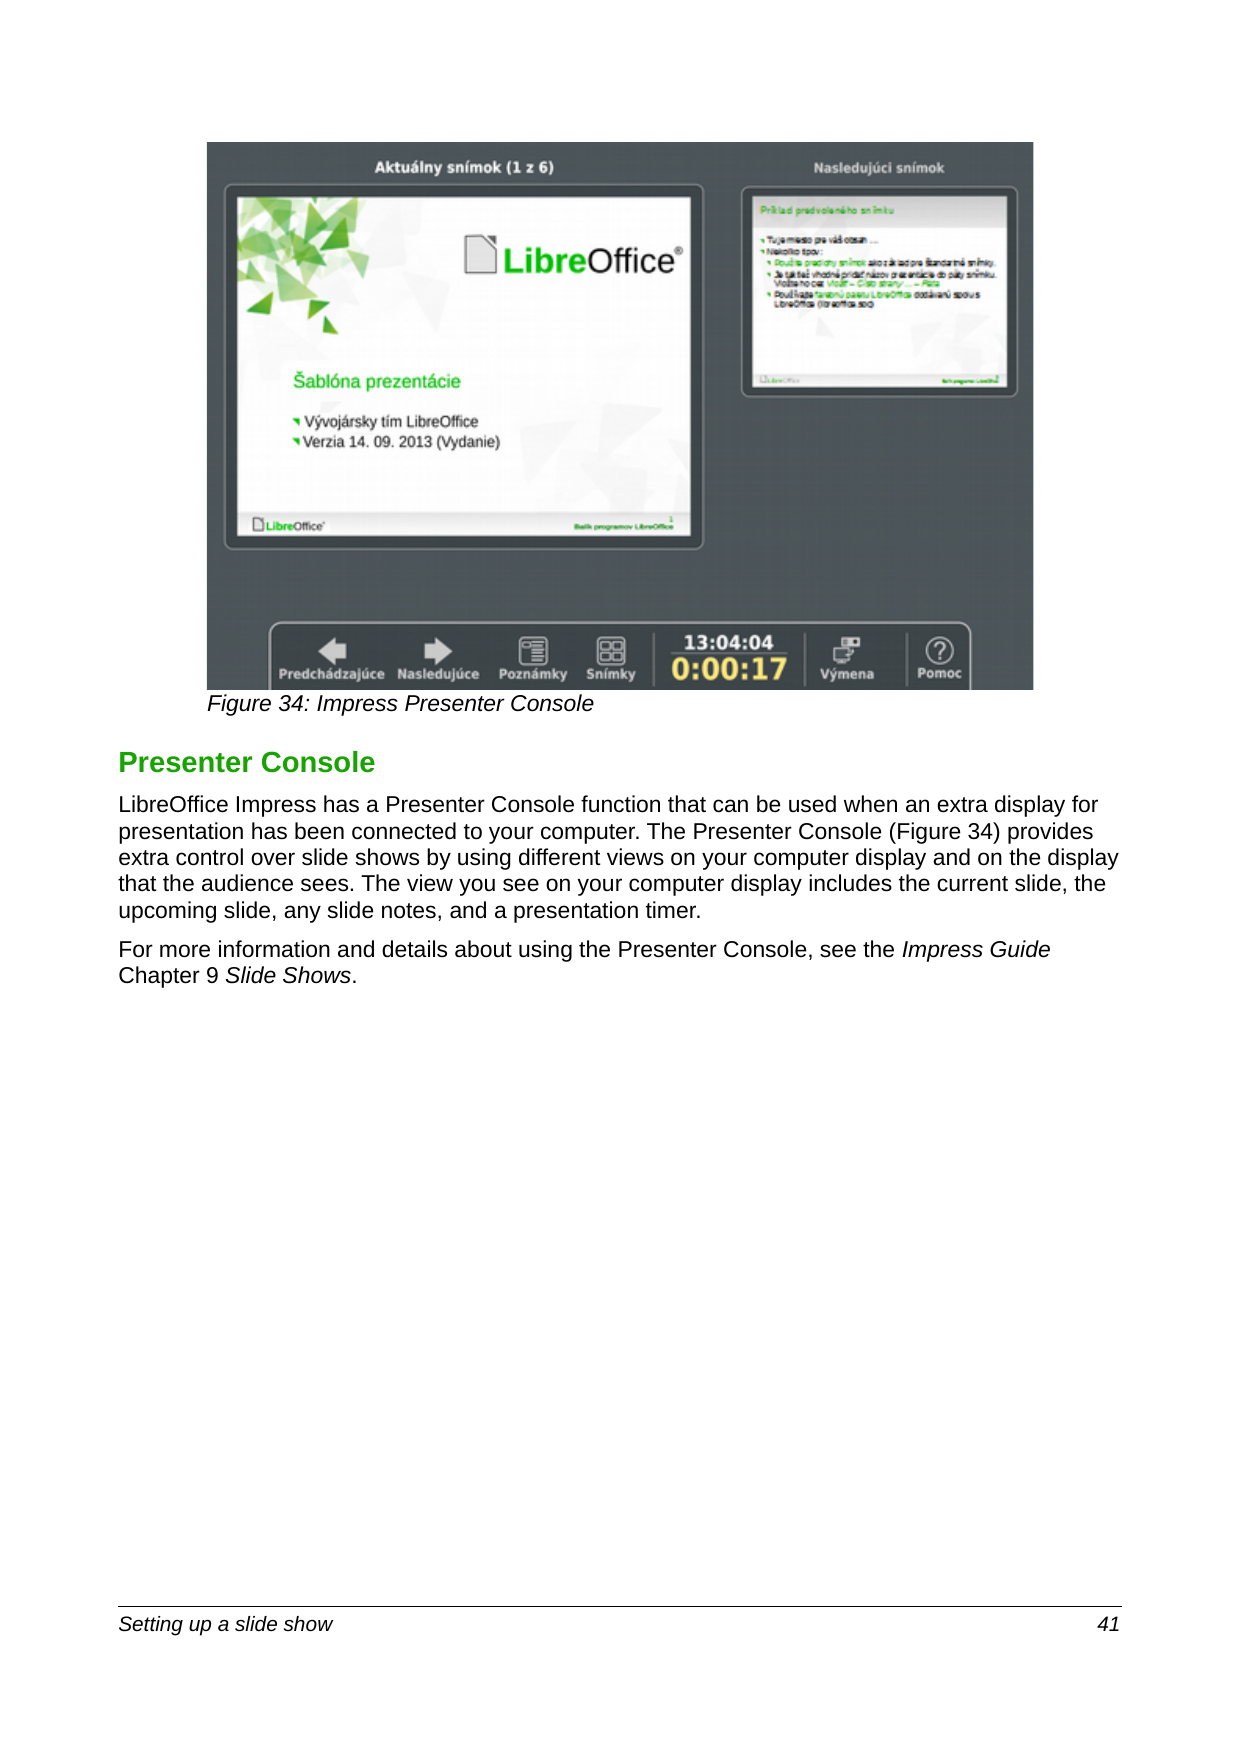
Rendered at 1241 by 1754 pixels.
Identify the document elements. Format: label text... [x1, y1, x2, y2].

text Figure 34: Impress Presenter Console [207, 690, 1033, 716]
picture [206, 142, 1034, 690]
text For more information and details about using the Presenter Console, see the Impress Guide Chapter 9 Slide Shows. [118, 936, 1122, 988]
subtitle Presenter Console [118, 745, 1122, 779]
text LibreOffice Impress has a Presenter Console function that can be used when an extra display for presentation has been connected to your computer. The Presenter Console (Figure 34) provides extra control over slide shows by using different views on your computer display and on the display that the audience sees. The view you see on your computer display includes the current slide, the upcoming slide, any slide notes, and a presentation timer. [118, 791, 1122, 923]
